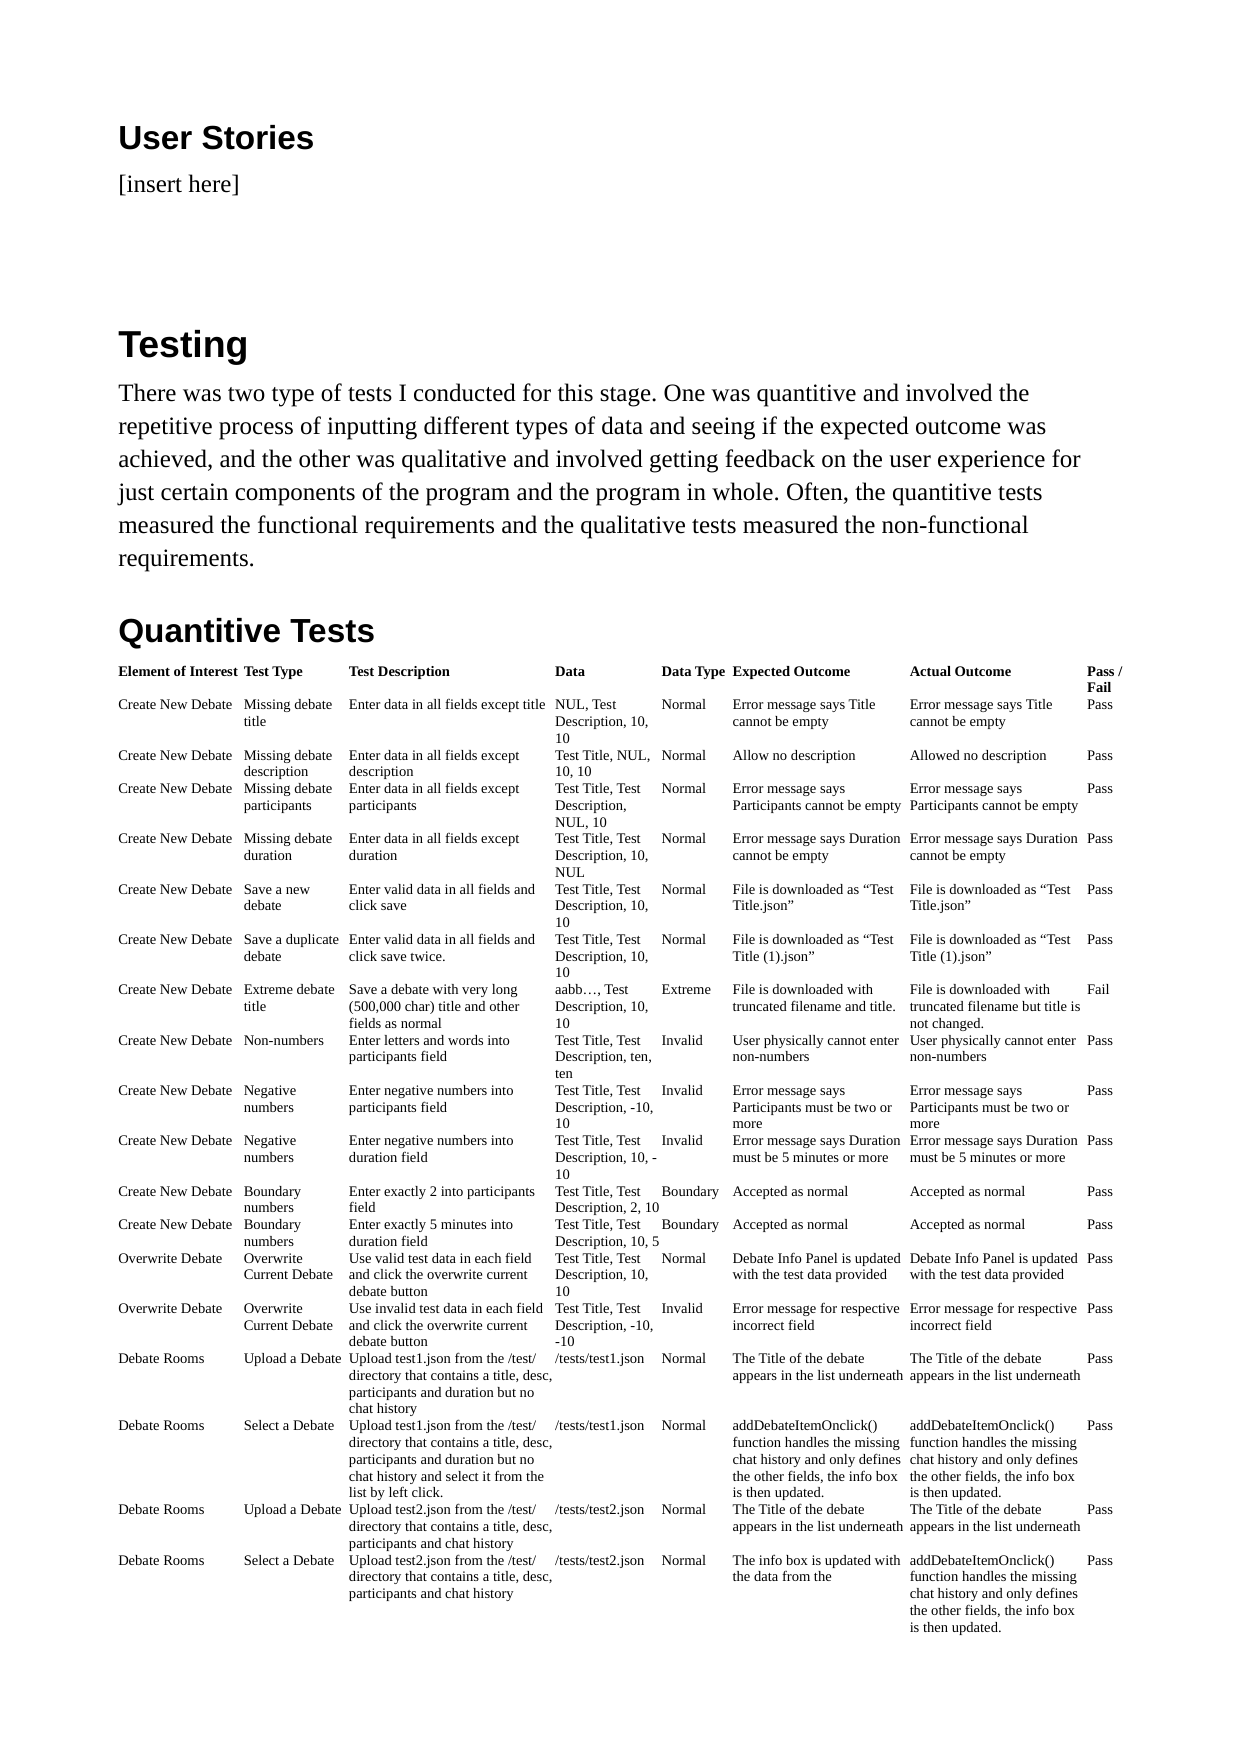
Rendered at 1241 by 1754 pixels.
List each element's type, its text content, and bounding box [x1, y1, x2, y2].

table_cell Pass [1087, 1132, 1122, 1182]
table_cell Missing debate participants [244, 780, 349, 830]
table_cell Debate Info Panel is updated with the test data provided [733, 1249, 909, 1300]
table_cell Create New Debate [118, 1132, 243, 1182]
table_cell Test Title, Test Description, -10, 10 [555, 1082, 661, 1132]
table_cell Boundary numbers [244, 1216, 349, 1249]
table_cell Pass [1087, 1501, 1122, 1551]
table_cell Pass [1087, 1551, 1122, 1635]
table_cell Negative numbers [244, 1132, 349, 1182]
table_cell Non-numbers [244, 1031, 349, 1082]
table_cell Pass [1087, 1031, 1122, 1082]
table_cell Save a duplicate debate [244, 931, 349, 981]
table_cell The Title of the debate appears in the list underneath [910, 1501, 1087, 1551]
table_cell aabb…, Test Description, 10, 10 [555, 981, 661, 1031]
subtitle Testing [118, 322, 1122, 365]
table_cell Missing debate title [244, 696, 349, 746]
table_header Data Type [661, 663, 732, 696]
table_cell Pass [1087, 1216, 1122, 1249]
table_cell Pass [1087, 880, 1122, 931]
table_header Actual Outcome [910, 663, 1087, 696]
table_header Element of Interest [118, 663, 243, 696]
table_cell Select a Debate [244, 1551, 349, 1635]
table_cell User physically cannot enter non-numbers [910, 1031, 1087, 1082]
table_cell Enter exactly 2 into participants field [349, 1182, 555, 1216]
subtitle User Stories [118, 118, 1122, 157]
table_cell Test Title, Test Description, ten, ten [555, 1031, 661, 1082]
table_cell Create New Debate [118, 1216, 243, 1249]
table_cell Accepted as normal [733, 1216, 909, 1249]
table_cell Test Title, Test Description, 10, 5 [555, 1216, 661, 1249]
table_cell File is downloaded as “Test Title.json” [910, 880, 1087, 931]
subtitle Quantitive Tests [118, 611, 1122, 650]
table_cell Accepted as normal [910, 1182, 1087, 1216]
text There was two type of tests I conducted for this stage. One was quantitive and involved the repetitive process of inputting different types of data and seeing if the expected outcome was achieved, and the other was qualitative and involved getting feedback on the user experience for just certain components of the program and the program in whole. Often, the quantitive tests measured the functional requirements and the qualitative tests measured the non-functional requirements. [118, 378, 1122, 572]
table_cell Extreme [661, 981, 732, 1031]
table_cell Pass [1087, 1350, 1122, 1417]
table_cell Enter negative numbers into duration field [349, 1132, 555, 1182]
table_cell Upload a Debate [244, 1501, 349, 1551]
table_cell Boundary [661, 1182, 732, 1216]
table_cell Normal [661, 830, 732, 880]
table_cell Pass [1087, 696, 1122, 746]
table_cell Invalid [661, 1300, 732, 1350]
table_cell User physically cannot enter non-numbers [733, 1031, 909, 1082]
table_cell Create New Debate [118, 1031, 243, 1082]
table_cell Error message for respective incorrect field [733, 1300, 909, 1350]
table_cell File is downloaded with truncated filename and title. [733, 981, 909, 1031]
table_cell File is downloaded as “Test Title (1).json” [910, 931, 1087, 981]
table_cell Missing debate duration [244, 830, 349, 880]
table_cell Pass [1087, 931, 1122, 981]
table_cell /tests/test1.json [555, 1417, 661, 1501]
table_cell Debate Rooms [118, 1551, 243, 1635]
table_cell Fail [1087, 981, 1122, 1031]
table_cell Boundary numbers [244, 1182, 349, 1216]
table_cell The Title of the debate appears in the list underneath [910, 1350, 1087, 1417]
table_cell Invalid [661, 1031, 732, 1082]
table_cell Upload a Debate [244, 1350, 349, 1417]
table_cell Upload test1.json from the /test/ directory that contains a title, desc, participants and duration but no chat history [349, 1350, 555, 1417]
table_cell Boundary [661, 1216, 732, 1249]
table_cell Pass [1087, 1249, 1122, 1300]
table_cell Test Title, Test Description, 10, 10 [555, 931, 661, 981]
table_cell Allow no description [733, 746, 909, 780]
table_cell Save a debate with very long (500,000 char) title and other fields as normal [349, 981, 555, 1031]
table_cell addDebateItemOnclick() function handles the missing chat history and only defines the other fields, the info box is then updated. [910, 1551, 1087, 1635]
table_cell Error message says Title cannot be empty [910, 696, 1087, 746]
table_cell Error message says Duration cannot be empty [733, 830, 909, 880]
text [insert here] [118, 169, 1122, 198]
table_cell /tests/test2.json [555, 1551, 661, 1635]
table_cell Test Title, Test Description, NUL, 10 [555, 780, 661, 830]
table_cell Test Title, Test Description, 10, -10 [555, 1132, 661, 1182]
table_cell Pass [1087, 1182, 1122, 1216]
table_cell Debate Info Panel is updated with the test data provided [910, 1249, 1087, 1300]
table_cell File is downloaded as “Test Title.json” [733, 880, 909, 931]
table_cell Test Title, Test Description, 10, 10 [555, 1249, 661, 1300]
table_cell Error message says Participants must be two or more [910, 1082, 1087, 1132]
table_cell Invalid [661, 1132, 732, 1182]
table_cell Test Title, Test Description, 10, 10 [555, 880, 661, 931]
table_cell Debate Rooms [118, 1417, 243, 1501]
table_cell Create New Debate [118, 1182, 243, 1216]
table_cell Enter negative numbers into participants field [349, 1082, 555, 1132]
table_cell Pass [1087, 780, 1122, 830]
table_cell addDebateItemOnclick() function handles the missing chat history and only defines the other fields, the info box is then updated. [910, 1417, 1087, 1501]
table_cell Select a Debate [244, 1417, 349, 1501]
table_cell Normal [661, 931, 732, 981]
table_cell Test Title, Test Description, 2, 10 [555, 1182, 661, 1216]
table_cell File is downloaded with truncated filename but title is not changed. [910, 981, 1087, 1031]
table_cell Pass [1087, 830, 1122, 880]
table_header Test Description [349, 663, 555, 696]
table_cell Test Title, Test Description, 10, NUL [555, 830, 661, 880]
table_cell Error message says Duration must be 5 minutes or more [910, 1132, 1087, 1182]
table_cell Debate Rooms [118, 1501, 243, 1551]
table_cell Normal [661, 1350, 732, 1417]
table_cell Normal [661, 746, 732, 780]
table_cell Normal [661, 780, 732, 830]
table_cell The info box is updated with the data from the [733, 1551, 909, 1635]
table_cell Enter data in all fields except description [349, 746, 555, 780]
table_cell Pass [1087, 746, 1122, 780]
table_cell Create New Debate [118, 746, 243, 780]
table_cell Accepted as normal [733, 1182, 909, 1216]
table_cell Test Title, NUL, 10, 10 [555, 746, 661, 780]
table_cell Create New Debate [118, 696, 243, 746]
table_cell Normal [661, 1417, 732, 1501]
table_cell Enter data in all fields except duration [349, 830, 555, 880]
table_cell /tests/test2.json [555, 1501, 661, 1551]
table_cell Use valid test data in each field and click the overwrite current debate button [349, 1249, 555, 1300]
table_header Expected Outcome [733, 663, 909, 696]
table_cell Create New Debate [118, 780, 243, 830]
table_cell Enter letters and words into participants field [349, 1031, 555, 1082]
table_cell Upload test1.json from the /test/ directory that contains a title, desc, participants and duration but no chat history and select it from the list by left click. [349, 1417, 555, 1501]
table_cell Error message says Duration must be 5 minutes or more [733, 1132, 909, 1182]
table_cell Overwrite Debate [118, 1300, 243, 1350]
table_cell Invalid [661, 1082, 732, 1132]
table_cell NUL, Test Description, 10, 10 [555, 696, 661, 746]
table_cell Pass [1087, 1082, 1122, 1132]
table_cell Enter data in all fields except participants [349, 780, 555, 830]
table_cell Allowed no description [910, 746, 1087, 780]
table_cell Upload test2.json from the /test/ directory that contains a title, desc, participants and chat history [349, 1501, 555, 1551]
table_cell Error message says Duration cannot be empty [910, 830, 1087, 880]
table_cell Normal [661, 880, 732, 931]
table_header Test Type [244, 663, 349, 696]
table_cell Create New Debate [118, 880, 243, 931]
table_cell Error message says Title cannot be empty [733, 696, 909, 746]
table_cell Use invalid test data in each field and click the overwrite current debate button [349, 1300, 555, 1350]
table_cell Create New Debate [118, 931, 243, 981]
table_cell Error message for respective incorrect field [910, 1300, 1087, 1350]
table_cell Enter valid data in all fields and click save twice. [349, 931, 555, 981]
table_cell Normal [661, 696, 732, 746]
table_cell Pass [1087, 1417, 1122, 1501]
table_cell Enter exactly 5 minutes into duration field [349, 1216, 555, 1249]
table_cell Error message says Participants cannot be empty [910, 780, 1087, 830]
table_cell Enter valid data in all fields and click save [349, 880, 555, 931]
table_cell Upload test2.json from the /test/ directory that contains a title, desc, participants and chat history [349, 1551, 555, 1635]
table_cell addDebateItemOnclick() function handles the missing chat history and only defines the other fields, the info box is then updated. [733, 1417, 909, 1501]
table_cell /tests/test1.json [555, 1350, 661, 1417]
table_cell Accepted as normal [910, 1216, 1087, 1249]
table_cell Negative numbers [244, 1082, 349, 1132]
table_cell Missing debate description [244, 746, 349, 780]
table_cell Pass [1087, 1300, 1122, 1350]
table_cell Create New Debate [118, 981, 243, 1031]
table_cell Create New Debate [118, 830, 243, 880]
table_cell Error message says Participants must be two or more [733, 1082, 909, 1132]
table_cell Overwrite Debate [118, 1249, 243, 1300]
table_cell Create New Debate [118, 1082, 243, 1132]
table_cell Overwrite Current Debate [244, 1249, 349, 1300]
table_cell Enter data in all fields except title [349, 696, 555, 746]
table_cell Normal [661, 1501, 732, 1551]
table_cell The Title of the debate appears in the list underneath [733, 1501, 909, 1551]
table_header Pass / Fail [1087, 663, 1122, 696]
table_cell File is downloaded as “Test Title (1).json” [733, 931, 909, 981]
table_header Data [555, 663, 661, 696]
table_cell Extreme debate title [244, 981, 349, 1031]
table_cell Debate Rooms [118, 1350, 243, 1417]
table_cell Test Title, Test Description, -10, -10 [555, 1300, 661, 1350]
table_cell Normal [661, 1249, 732, 1300]
table_cell Save a new debate [244, 880, 349, 931]
table_cell Overwrite Current Debate [244, 1300, 349, 1350]
table_cell The Title of the debate appears in the list underneath [733, 1350, 909, 1417]
table_cell Error message says Participants cannot be empty [733, 780, 909, 830]
table_cell Normal [661, 1551, 732, 1635]
